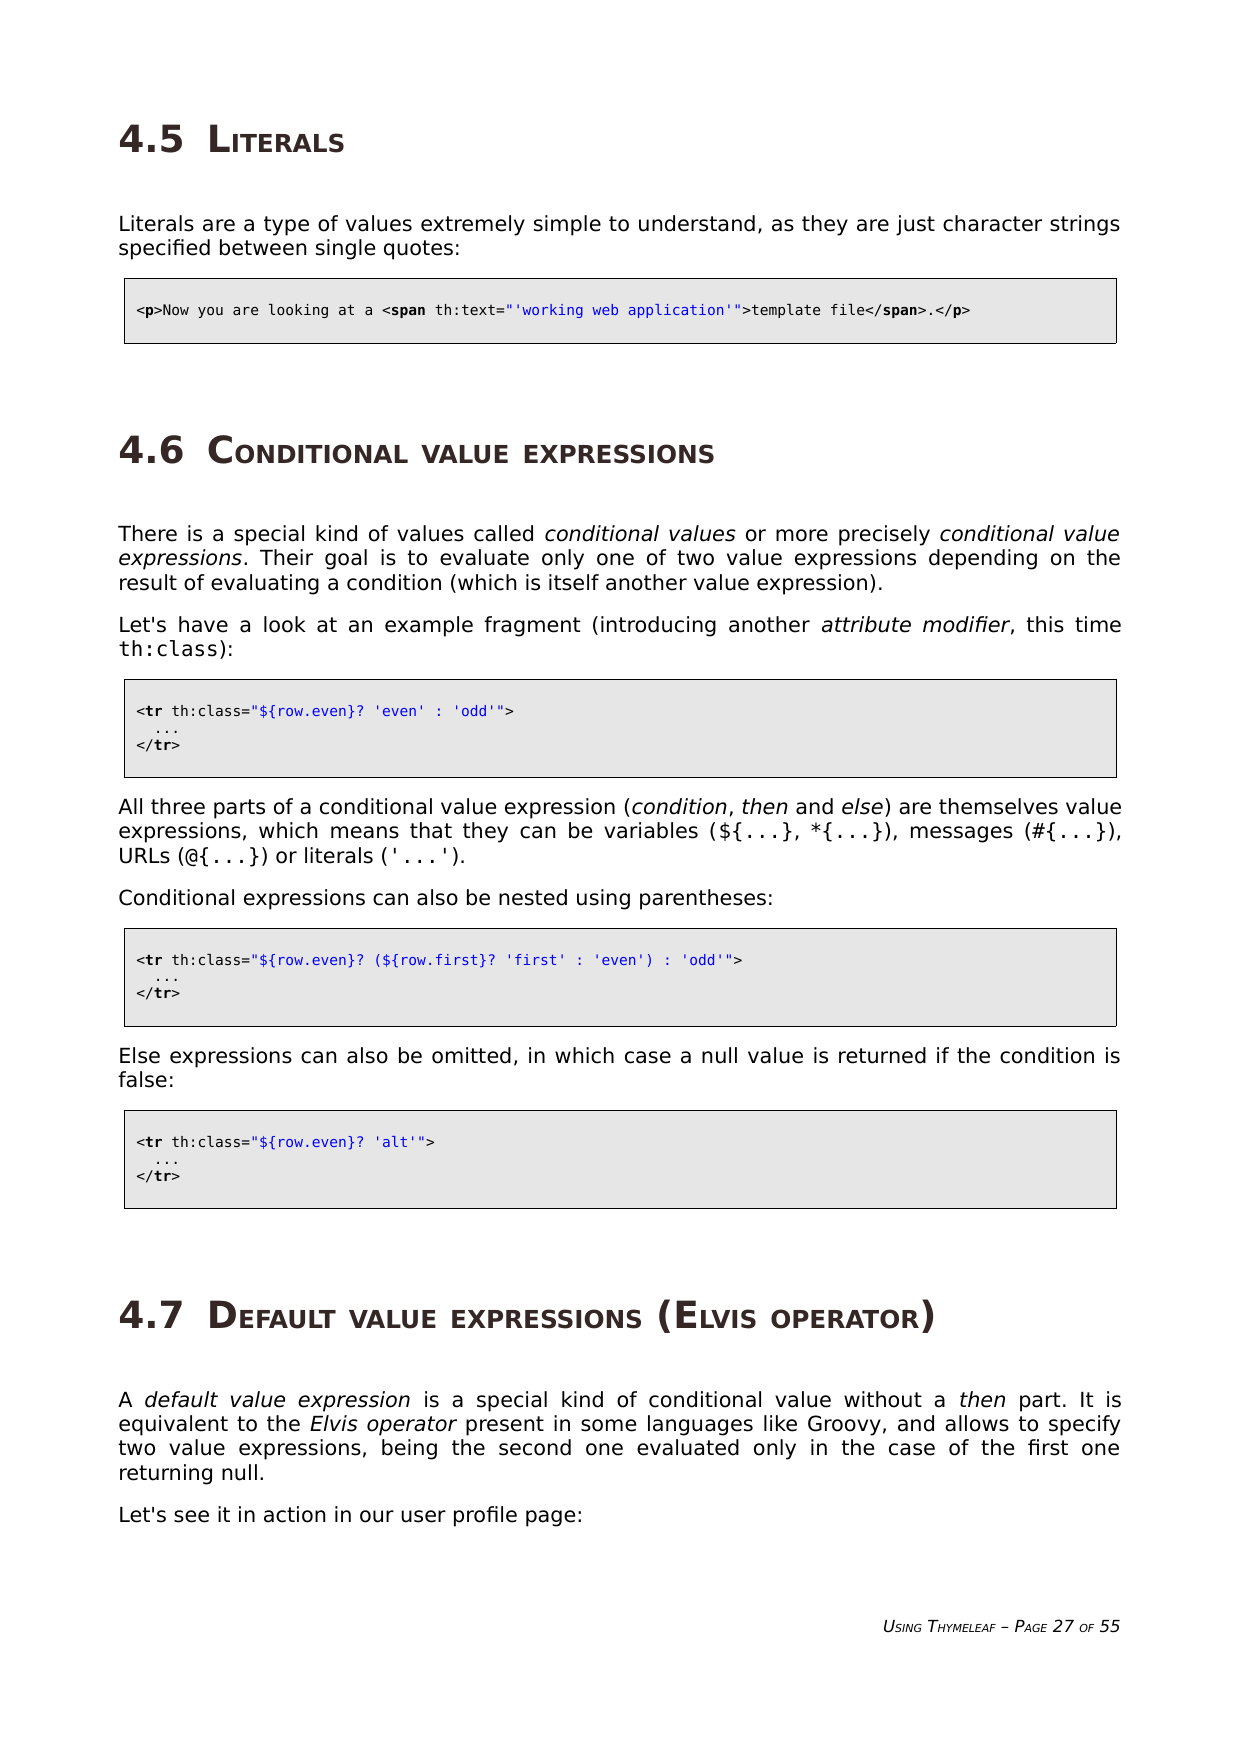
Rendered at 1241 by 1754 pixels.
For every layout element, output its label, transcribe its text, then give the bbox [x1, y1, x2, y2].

text Literals are a type of values extremely simple to understand, as they are just character strings specified between single quotes: [118, 212, 1122, 261]
text A default value expression is a special kind of conditional value without a then part. It is equivalent to the Elvis operator present in some languages like Groovy, and allows to specify two value expressions, being the second one evaluated only in the case of the first one returning null. [118, 1388, 1122, 1485]
subtitle Conditional value expressions [118, 428, 1122, 472]
subtitle Literals [118, 118, 1122, 162]
text <tr th:class="${row.even}? (${row.first}? 'first' : 'even') : 'odd'"> ... </tr> [125, 929, 1116, 1026]
text <p>Now you are looking at a <span th:text="'working web application'">template file</span>.</p> [125, 279, 1116, 343]
text Let's see it in action in our user profile page: [118, 1503, 1122, 1527]
text Let's have a look at an example fragment (introducing another attribute modifier, this time th:class): [118, 613, 1122, 661]
text All three parts of a conditional value expression (condition, then and else) are themselves value expressions, which means that they can be variables (${...}, *{...}), messages (#{...}), URLs (@{...}) or literals ('...'). [118, 795, 1122, 868]
subtitle Default value expressions (Elvis operator) [118, 1294, 1122, 1338]
text Conditional expressions can also be nested using parentheses: [118, 886, 1122, 910]
text Else expressions can also be omitted, in which case a null value is returned if the condition is false: [118, 1044, 1122, 1092]
text <tr th:class="${row.even}? 'alt'"> ... </tr> [125, 1111, 1116, 1208]
text <tr th:class="${row.even}? 'even' : 'odd'"> ... </tr> [125, 680, 1116, 777]
text There is a special kind of values called conditional values or more precisely conditional value expressions. Their goal is to evaluate only one of two value expressions depending on the result of evaluating a condition (which is itself another value expression). [118, 522, 1122, 595]
